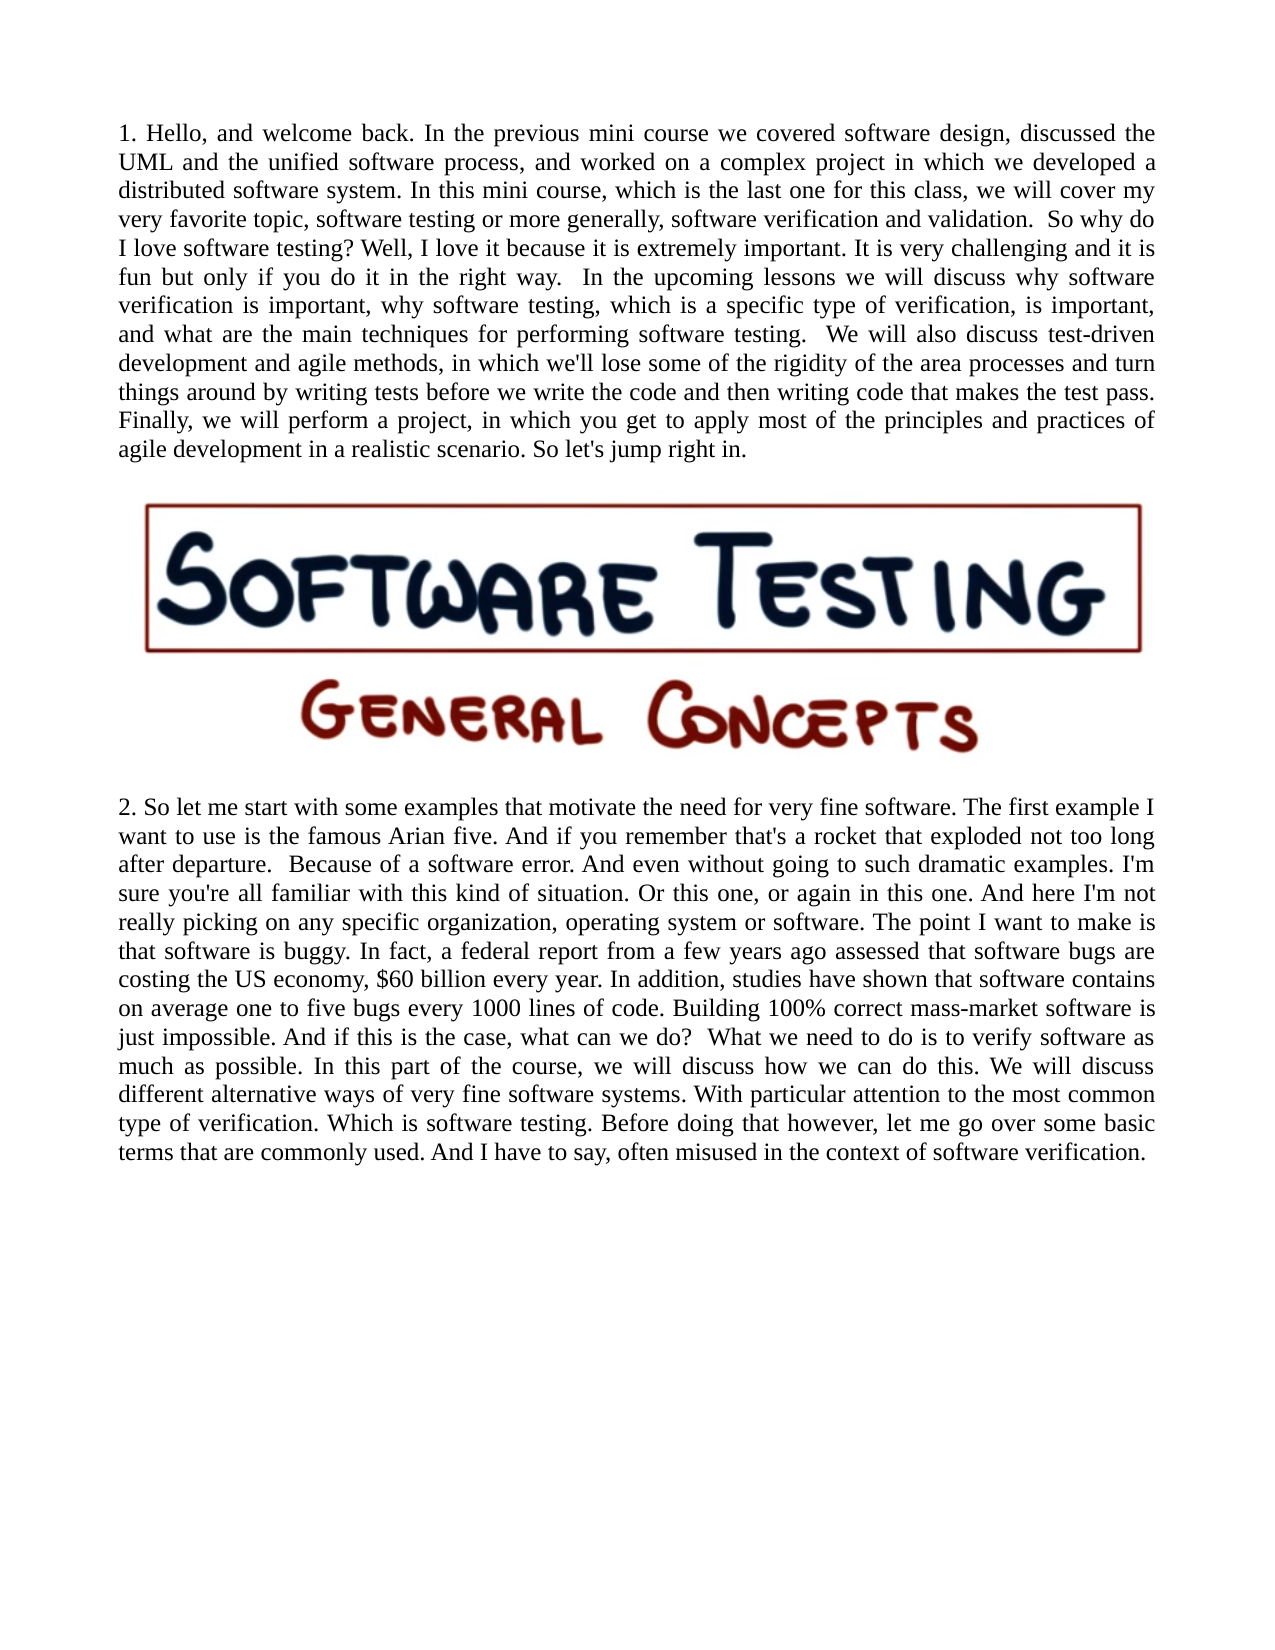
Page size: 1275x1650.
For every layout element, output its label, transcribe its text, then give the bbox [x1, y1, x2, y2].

text 1. Hello, and welcome back. In the previous mini course we covered software design, discussed the UML and the unified software process, and worked on a complex project in which we developed a distributed software system. In this mini course, which is the last one for this class, we will cover my very favorite topic, software testing or more generally, software verification and validation. So why do I love software testing? Well, I love it because it is extremely important. It is very challenging and it is fun but only if you do it in the right way. In the upcoming lessons we will discuss why software verification is important, why software testing, which is a specific type of verification, is important, and what are the main techniques for performing software testing. We will also discuss test-driven development and agile methods, in which we'll lose some of the rigidity of the area processes and turn things around by writing tests before we write the code and then writing code that makes the test pass. Finally, we will perform a project, in which you get to apply most of the principles and practices of agile development in a realistic scenario. So let's jump right in. [118, 118, 1157, 463]
picture [118, 491, 1157, 764]
text 2. So let me start with some examples that motivate the need for very fine software. The first example I want to use is the famous Arian five. And if you remember that's a rocket that exploded not too long after departure. Because of a software error. And even without going to such dramatic examples. I'm sure you're all familiar with this kind of situation. Or this one, or again in this one. And here I'm not really picking on any specific organization, operating system or software. The point I want to make is that software is buggy. In fact, a federal report from a few years ago assessed that software bugs are costing the US economy, $60 billion every year. In addition, studies have shown that software contains on average one to five bugs every 1000 lines of code. Building 100% correct mass-market software is just impossible. And if this is the case, what can we do? What we need to do is to verify software as much as possible. In this part of the course, we will discuss how we can do this. We will discuss different alternative ways of very fine software systems. With particular attention to the most common type of verification. Which is software testing. Before doing that however, let me go over some basic terms that are commonly used. And I have to say, often misused in the context of software verification. [118, 792, 1157, 1166]
